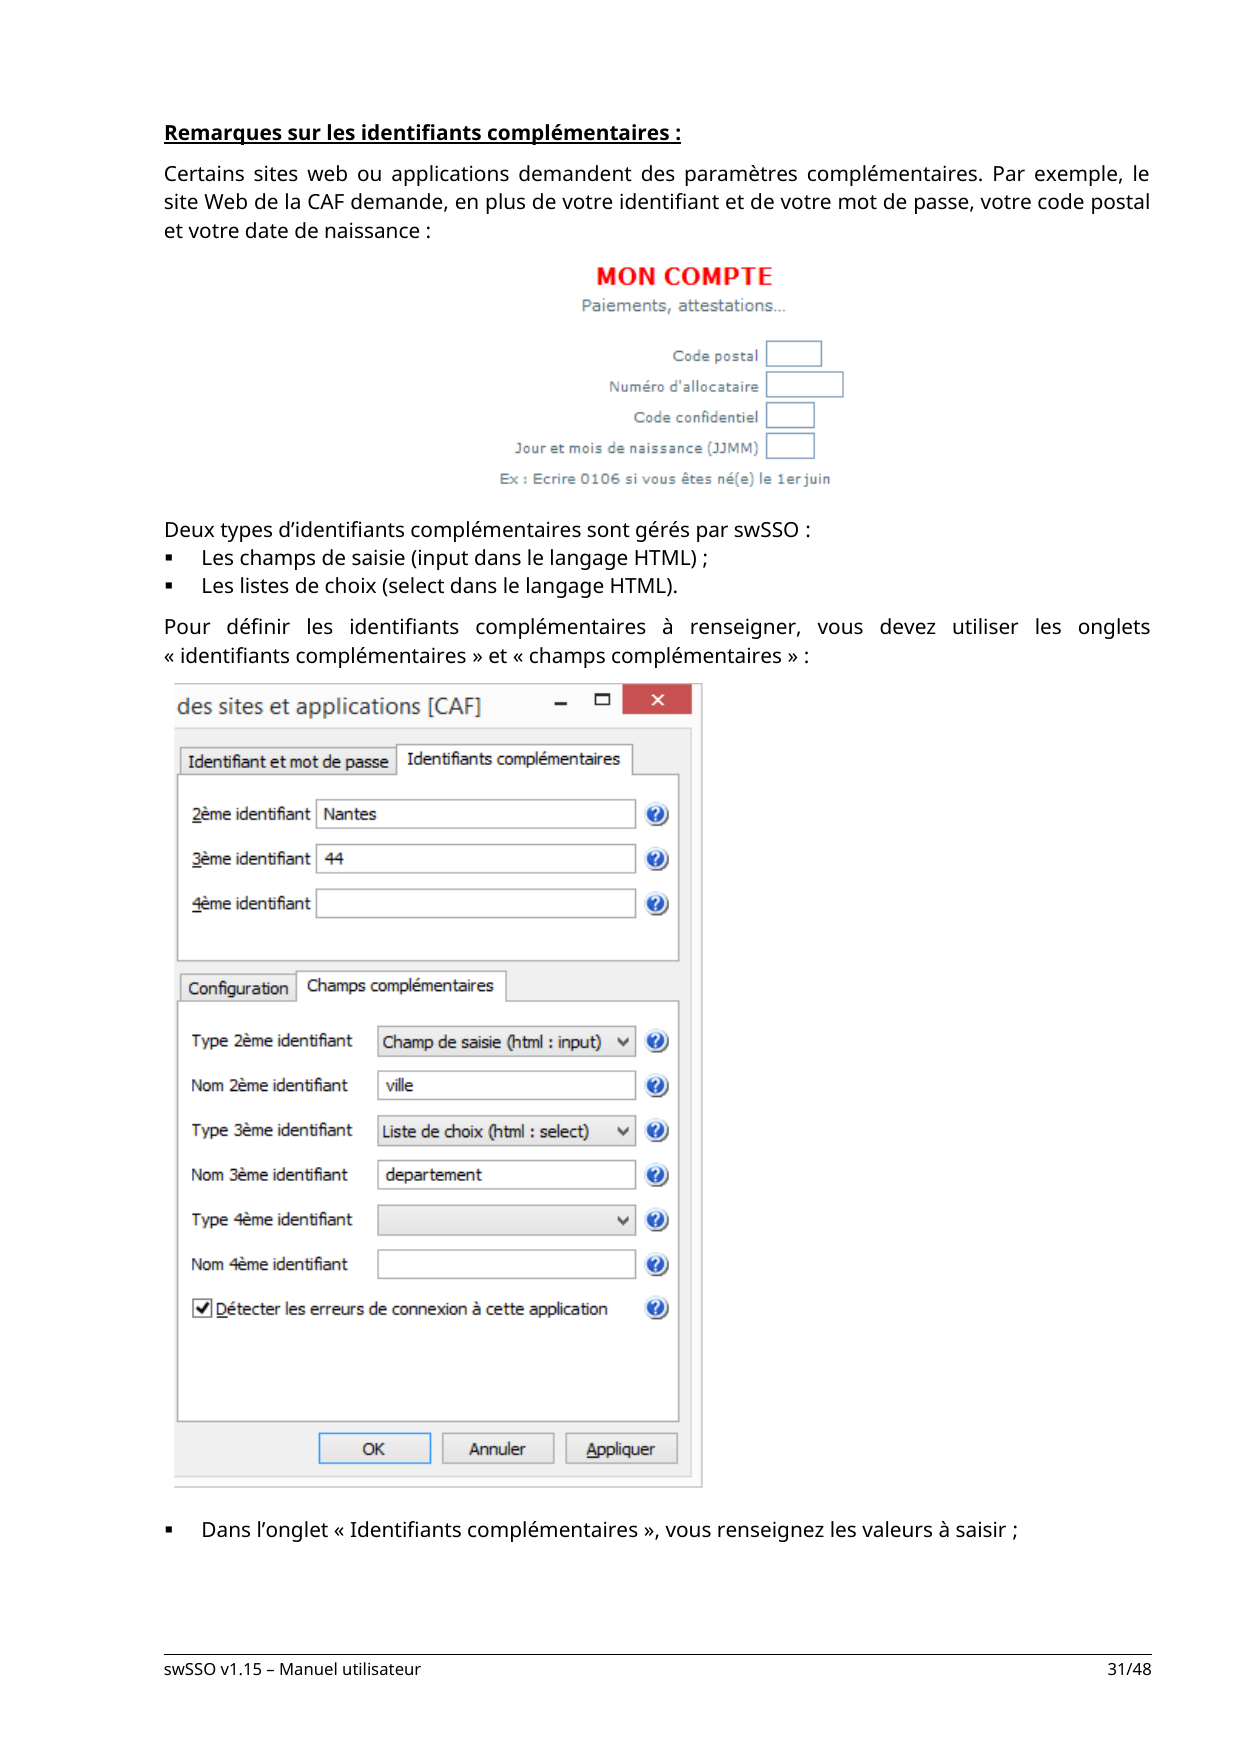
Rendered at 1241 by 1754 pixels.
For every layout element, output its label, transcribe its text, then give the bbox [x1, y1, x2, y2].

list Les champs de saisie (input dans le langage HTML) ; [164, 543, 1152, 572]
text Certains sites web ou applications demandent des paramètres complémentaires. Par exemple, le site Web de la CAF demande, en plus de votre identifiant et de votre mot de passe, votre code postal et votre date de naissance : [164, 159, 1152, 244]
list Deux types d’identifiants complémentaires sont gérés par swSSO : [164, 515, 1152, 543]
picture [486, 253, 867, 506]
text Pour définir les identifiants complémentaires à renseigner, vous devez utiliser les onglets « identifiants complémentaires » et « champs complémentaires » : [164, 612, 1152, 669]
list Remarques sur les identifiants complémentaires : [164, 118, 1152, 147]
list Dans l’onglet « Identifiants complémentaires », vous renseignez les valeurs à saisir ; [164, 1516, 1152, 1544]
list Les listes de choix (select dans le langage HTML). [164, 572, 1152, 600]
